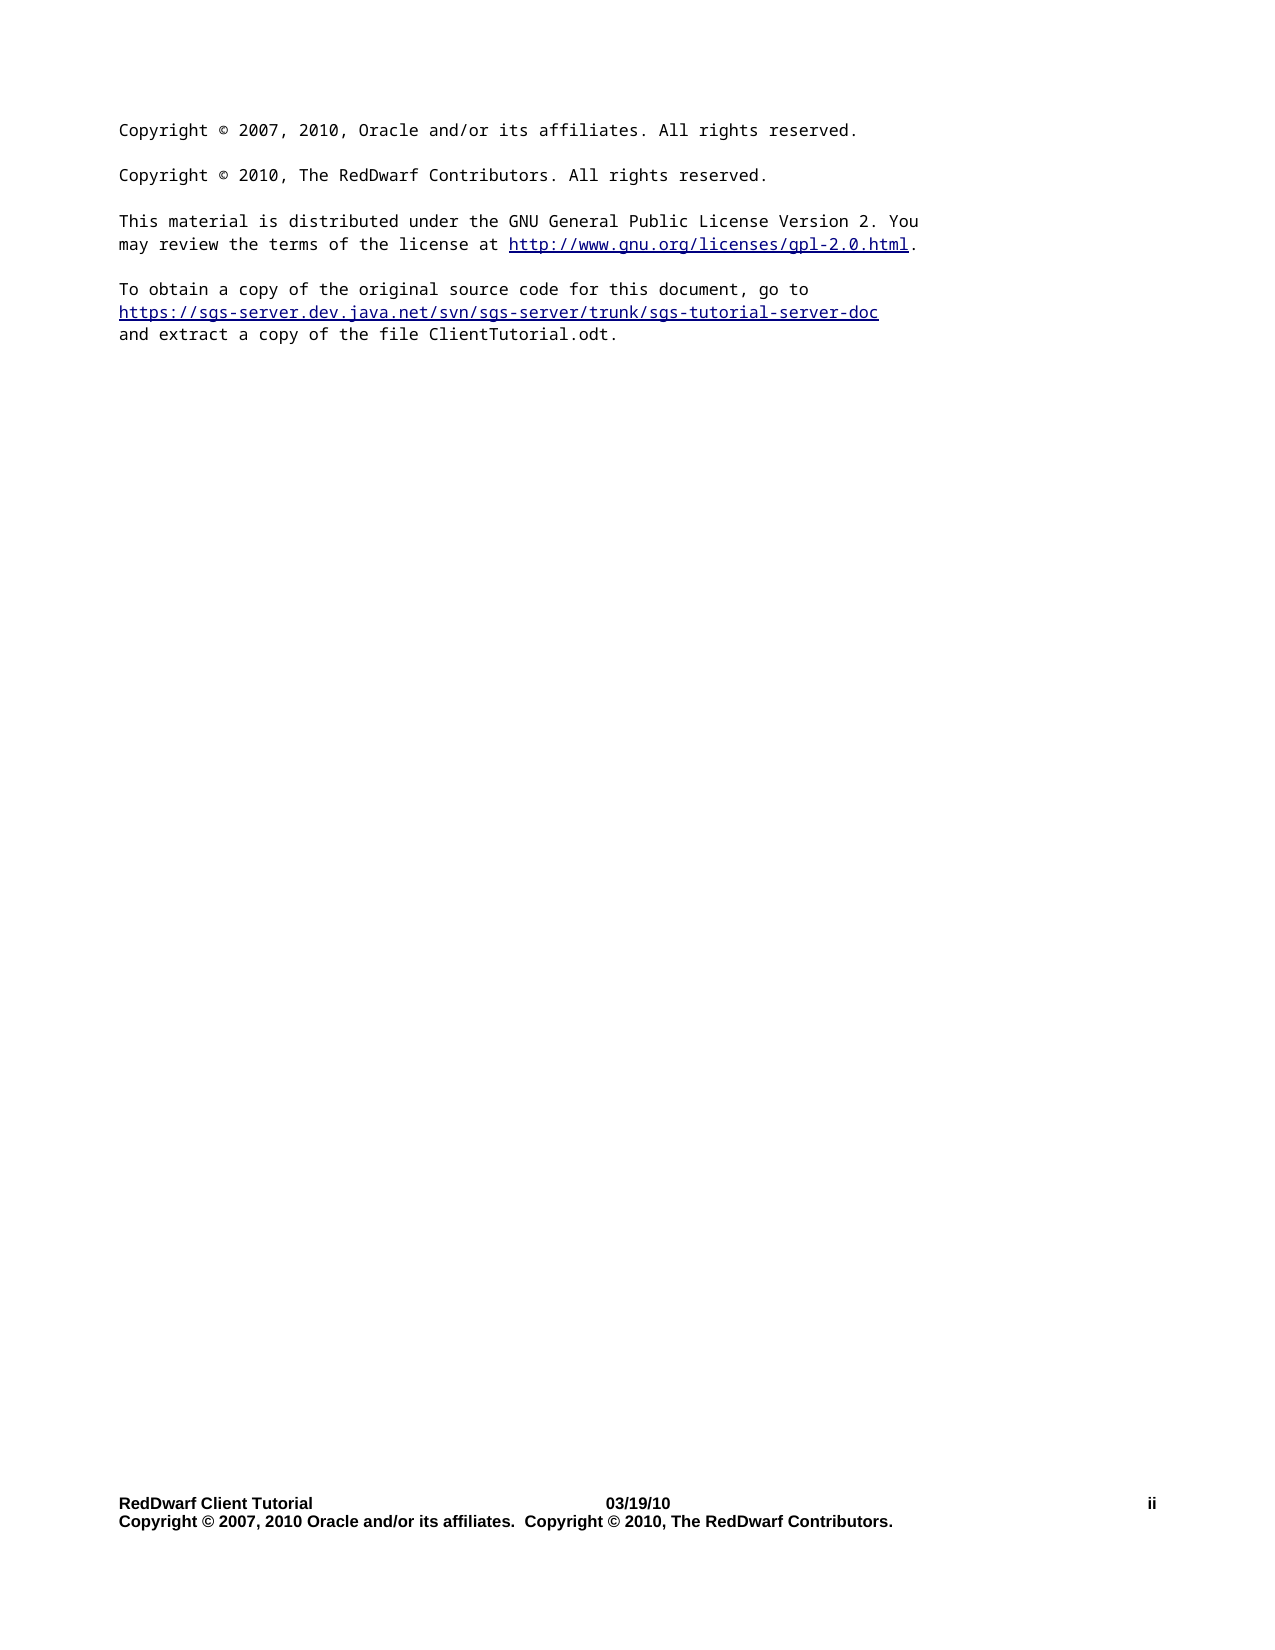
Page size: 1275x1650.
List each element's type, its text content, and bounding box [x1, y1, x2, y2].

text and extract a copy of the file ClientTutorial.odt. [118, 323, 1156, 346]
text To obtain a copy of the original source code for this document, go to [118, 277, 1156, 300]
text Copyright © 2007, 2010, Oracle and/or its affiliates. All rights reserved. [118, 118, 1156, 141]
text https://sgs-server.dev.java.net/svn/sgs-server/trunk/sgs-tutorial-server-doc [118, 300, 1156, 323]
text This material is distributed under the GNU General Public License Version 2. You [118, 209, 1156, 232]
text Copyright © 2010, The RedDwarf Contributors. All rights reserved. [118, 164, 1156, 187]
text may review the terms of the license at http://www.gnu.org/licenses/gpl-2.0.html. [118, 232, 1156, 255]
